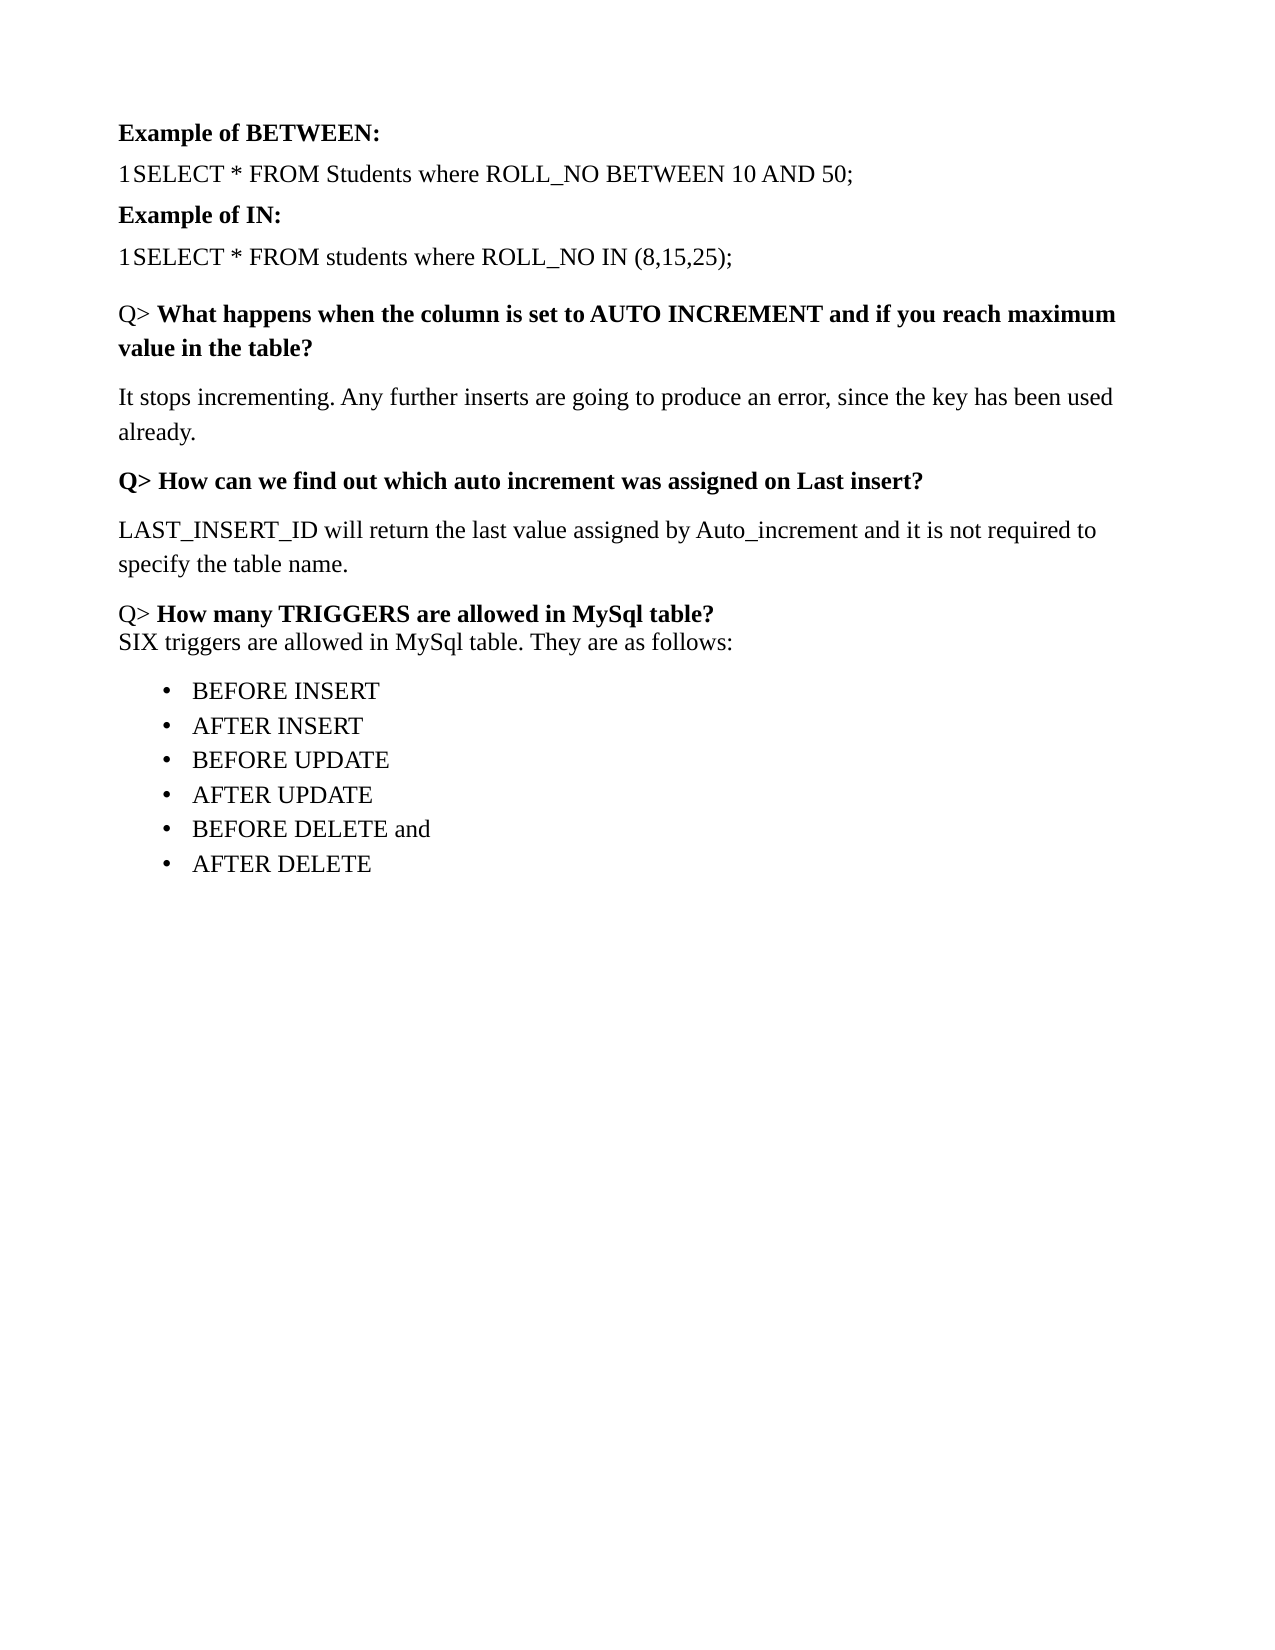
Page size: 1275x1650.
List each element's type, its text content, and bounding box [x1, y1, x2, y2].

subtitle Example of IN: [118, 201, 1157, 229]
table_header 1 [118, 159, 133, 188]
list BEFORE DELETE and [162, 814, 1157, 843]
text SIX triggers are allowed in MySql table. They are as follows: [118, 627, 1157, 656]
list BEFORE UPDATE [162, 745, 1157, 774]
list AFTER UPDATE [162, 780, 1157, 809]
text Q> How many TRIGGERS are allowed in MySql table? [118, 599, 1157, 627]
table_header 1 [118, 242, 133, 271]
text It stops incrementing. Any further inserts are going to produce an error, since the key has been used already. [118, 382, 1157, 446]
table_header SELECT * FROM students where ROLL_NO IN (8,15,25); [133, 242, 895, 271]
text LAST_INSERT_ID will return the last value assigned by Auto_increment and it is not required to specify the table name. [118, 515, 1157, 578]
table_header SELECT * FROM Students where ROLL_NO BETWEEN 10 AND 50; [133, 159, 972, 188]
list AFTER DELETE [162, 849, 1157, 878]
text Q> What happens when the column is set to AUTO INCREMENT and if you reach maximum value in the table? [118, 299, 1157, 362]
text Q> How can we find out which auto increment was assigned on Last insert? [118, 466, 1157, 495]
list AFTER INSERT [162, 711, 1157, 740]
subtitle Example of BETWEEN: [118, 118, 1157, 147]
list BEFORE INSERT [162, 676, 1157, 705]
